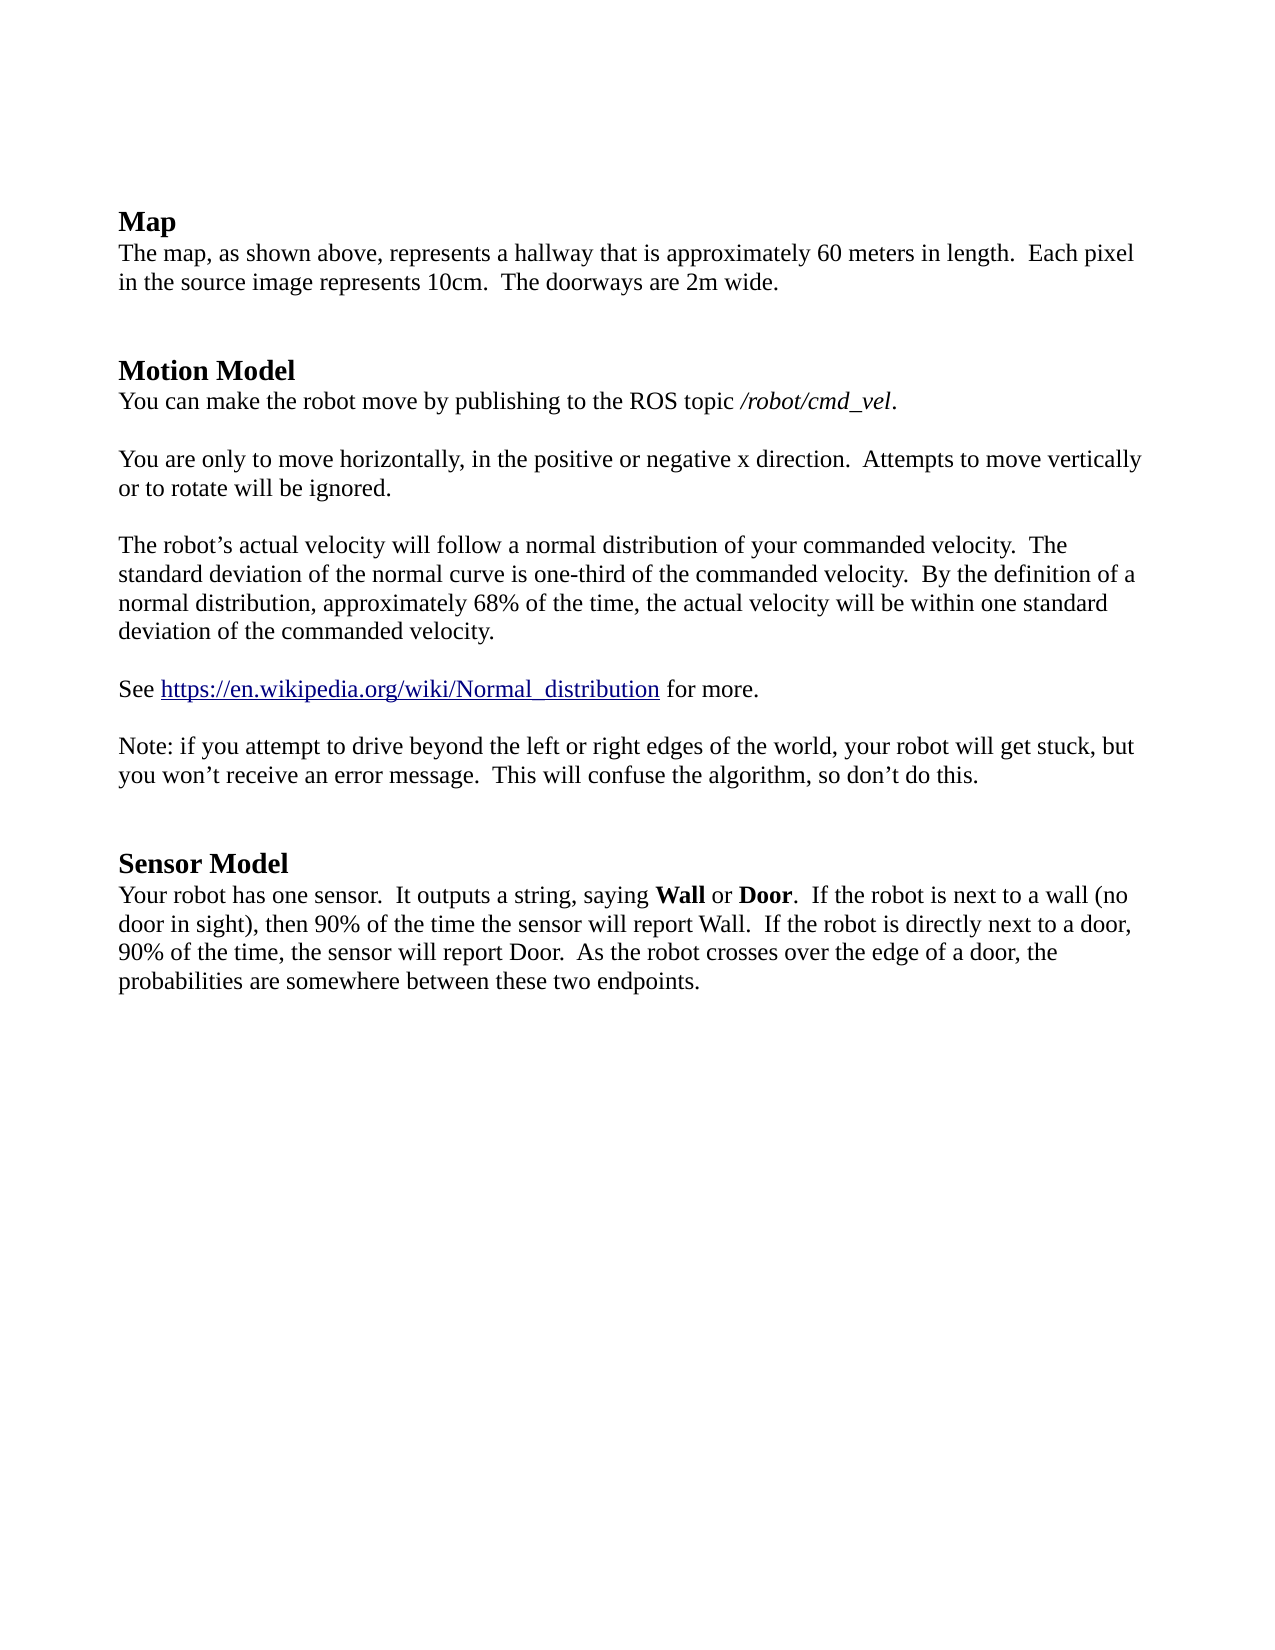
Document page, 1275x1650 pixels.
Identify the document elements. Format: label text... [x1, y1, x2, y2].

text Your robot has one sensor. It outputs a string, saying Wall or Door. If the robot is next to a wall (no door in sight), then 90% of the time the sensor will report Wall. If the robot is directly next to a door, 90% of the time, the sensor will report Door. As the robot crosses over the edge of a door, the probabilities are somewhere between these two endpoints. [118, 880, 1157, 995]
text See https://en.wikipedia.org/wiki/Normal_distribution for more. [118, 674, 1157, 703]
text The map, as shown above, represents a hallway that is approximately 60 meters in length. Each pixel in the source image represents 10cm. The doorways are 2m wide. [118, 238, 1157, 295]
text Map [118, 204, 1157, 238]
text Motion Model [118, 353, 1157, 386]
text Note: if you attempt to drive beyond the left or right edges of the world, your robot will get stuck, but you won’t receive an error message. This will confuse the algorithm, so don’t do this. [118, 731, 1157, 789]
text You can make the robot move by publishing to the ROS topic /robot/cmd_vel. [118, 386, 1157, 415]
text You are only to move horizontally, in the positive or negative x direction. Attempts to move vertically or to rotate will be ignored. [118, 444, 1157, 501]
text The robot’s actual velocity will follow a normal distribution of your commanded velocity. The standard deviation of the normal curve is one-third of the commanded velocity. By the definition of a normal distribution, approximately 68% of the time, the actual velocity will be within one standard deviation of the commanded velocity. [118, 530, 1157, 645]
text Sensor Model [118, 846, 1157, 880]
